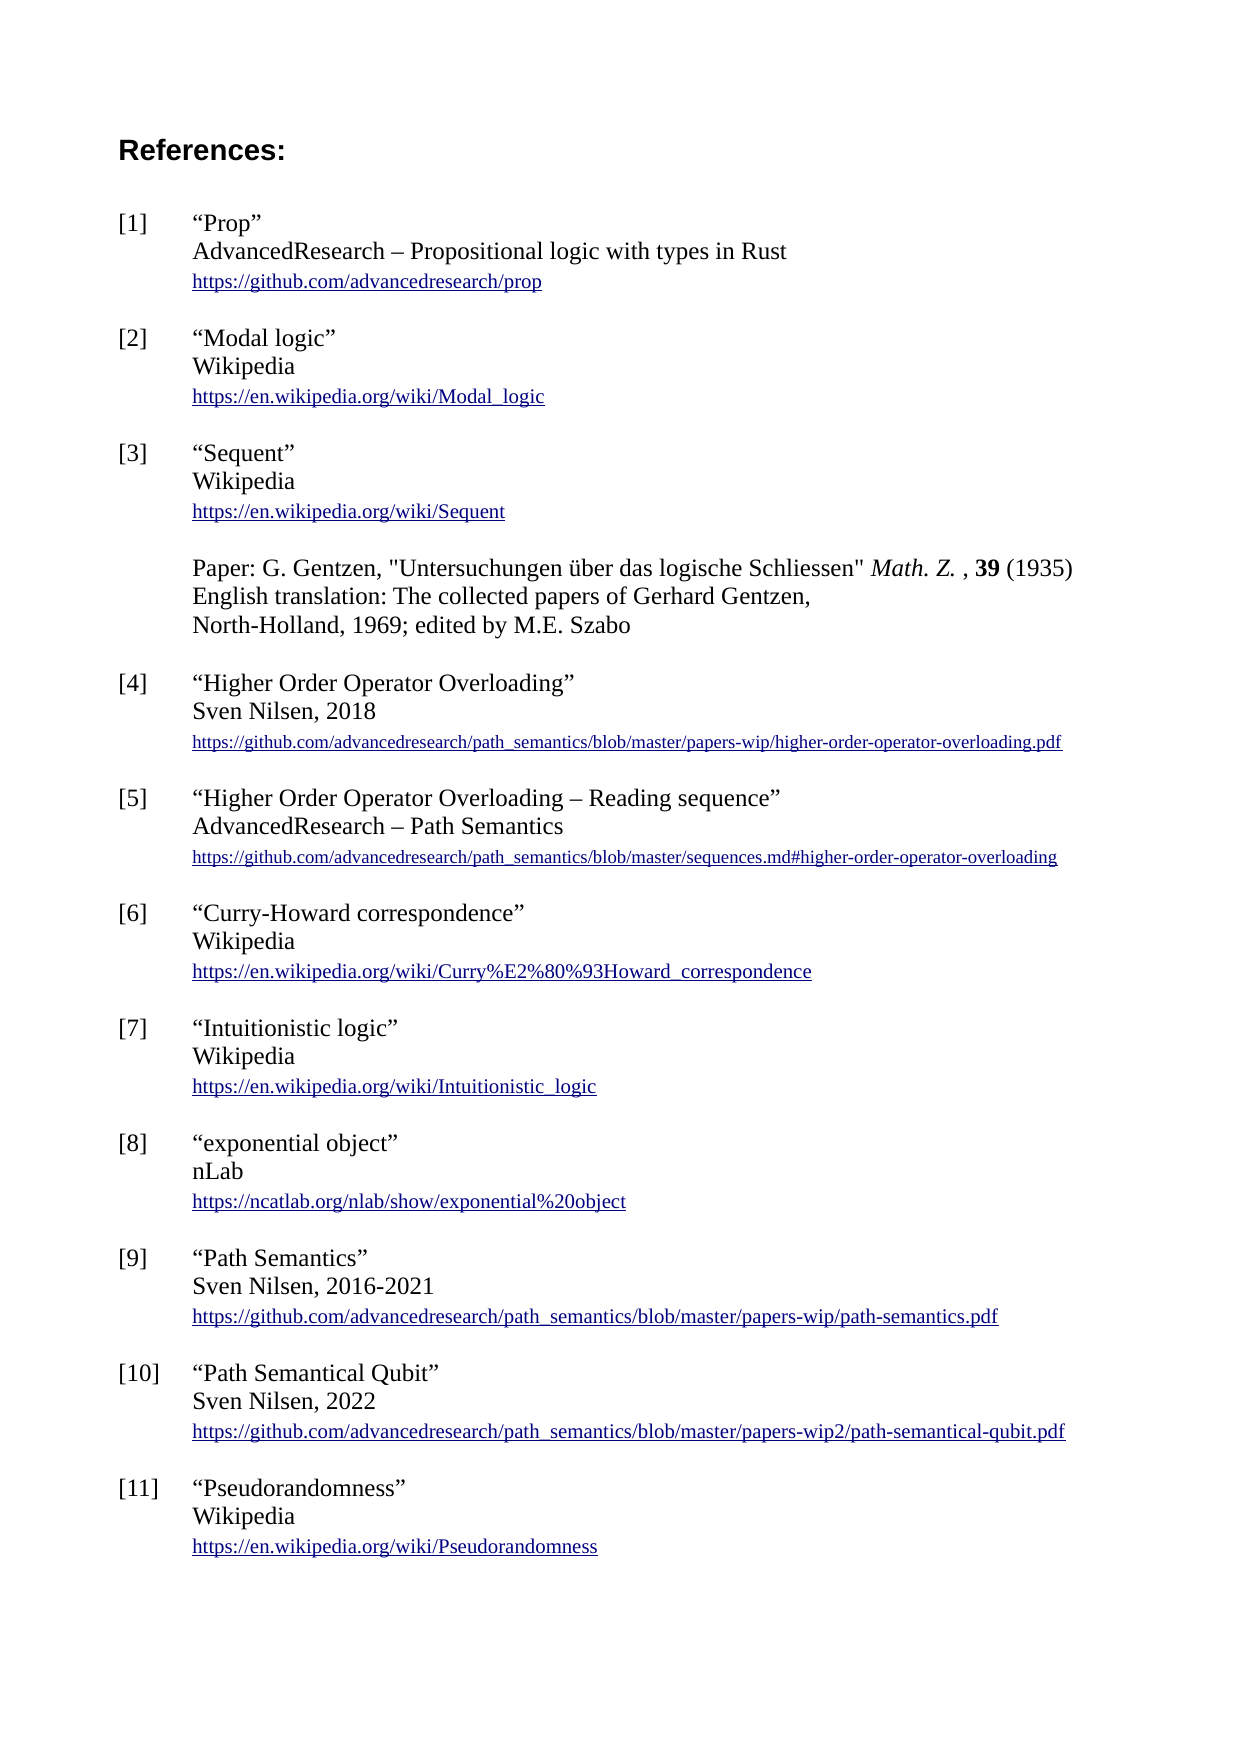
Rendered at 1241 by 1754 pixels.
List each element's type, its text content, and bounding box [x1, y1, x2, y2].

text Wikipedia [118, 466, 1122, 495]
text https://github.com/advancedresearch/prop [118, 265, 1122, 294]
text [3] “Sequent” [118, 438, 1122, 466]
text https://en.wikipedia.org/wiki/Modal_logic [118, 380, 1122, 409]
text nLab [118, 1156, 1122, 1185]
text Wikipedia [118, 1501, 1122, 1530]
text [6] “Curry-Howard correspondence” [118, 898, 1122, 926]
text Wikipedia [118, 351, 1122, 380]
text [1] “Prop” [118, 208, 1122, 236]
text Sven Nilsen, 2016-2021 [118, 1271, 1122, 1300]
text https://ncatlab.org/nlab/show/exponential%20object [118, 1185, 1122, 1214]
text https://en.wikipedia.org/wiki/Intuitionistic_logic [118, 1070, 1122, 1099]
text https://github.com/advancedresearch/path_semantics/blob/master/papers-wip/higher-order-operator-overloading.pdf [118, 725, 1122, 754]
text https://github.com/advancedresearch/path_semantics/blob/master/papers-wip/path-semantics.pdf [118, 1300, 1122, 1329]
text https://github.com/advancedresearch/path_semantics/blob/master/papers-wip2/path-semantical-qubit.pdf [118, 1415, 1122, 1444]
text https://en.wikipedia.org/wiki/Sequent [118, 495, 1122, 524]
text https://en.wikipedia.org/wiki/Pseudorandomness [118, 1530, 1122, 1559]
text [7] “Intuitionistic logic” [118, 1013, 1122, 1041]
text [2] “Modal logic” [118, 323, 1122, 351]
text [5] “Higher Order Operator Overloading – Reading sequence” [118, 783, 1122, 811]
text [10] “Path Semantical Qubit” [118, 1358, 1122, 1386]
subtitle References: [118, 133, 1122, 166]
text [8] “exponential object” [118, 1128, 1122, 1156]
text Paper: G. Gentzen, "Untersuchungen über das logische Schliessen" Math. Z. , 39 (1935) English translation: The collected papers of Gerhard Gentzen, North-Holland, 1969; edited by M.E. Szabo [118, 553, 1122, 639]
text https://en.wikipedia.org/wiki/Curry%E2%80%93Howard_correspondence [118, 955, 1122, 984]
text Wikipedia [118, 1041, 1122, 1070]
text AdvancedResearch – Propositional logic with types in Rust [118, 236, 1122, 265]
text Wikipedia [118, 926, 1122, 955]
text Sven Nilsen, 2018 [118, 696, 1122, 725]
text https://github.com/advancedresearch/path_semantics/blob/master/sequences.md#higher-order-operator-overloading [118, 840, 1122, 869]
text [11] “Pseudorandomness” [118, 1473, 1122, 1501]
text [9] “Path Semantics” [118, 1243, 1122, 1271]
text [4] “Higher Order Operator Overloading” [118, 668, 1122, 696]
text Sven Nilsen, 2022 [118, 1386, 1122, 1415]
text AdvancedResearch – Path Semantics [118, 811, 1122, 840]
